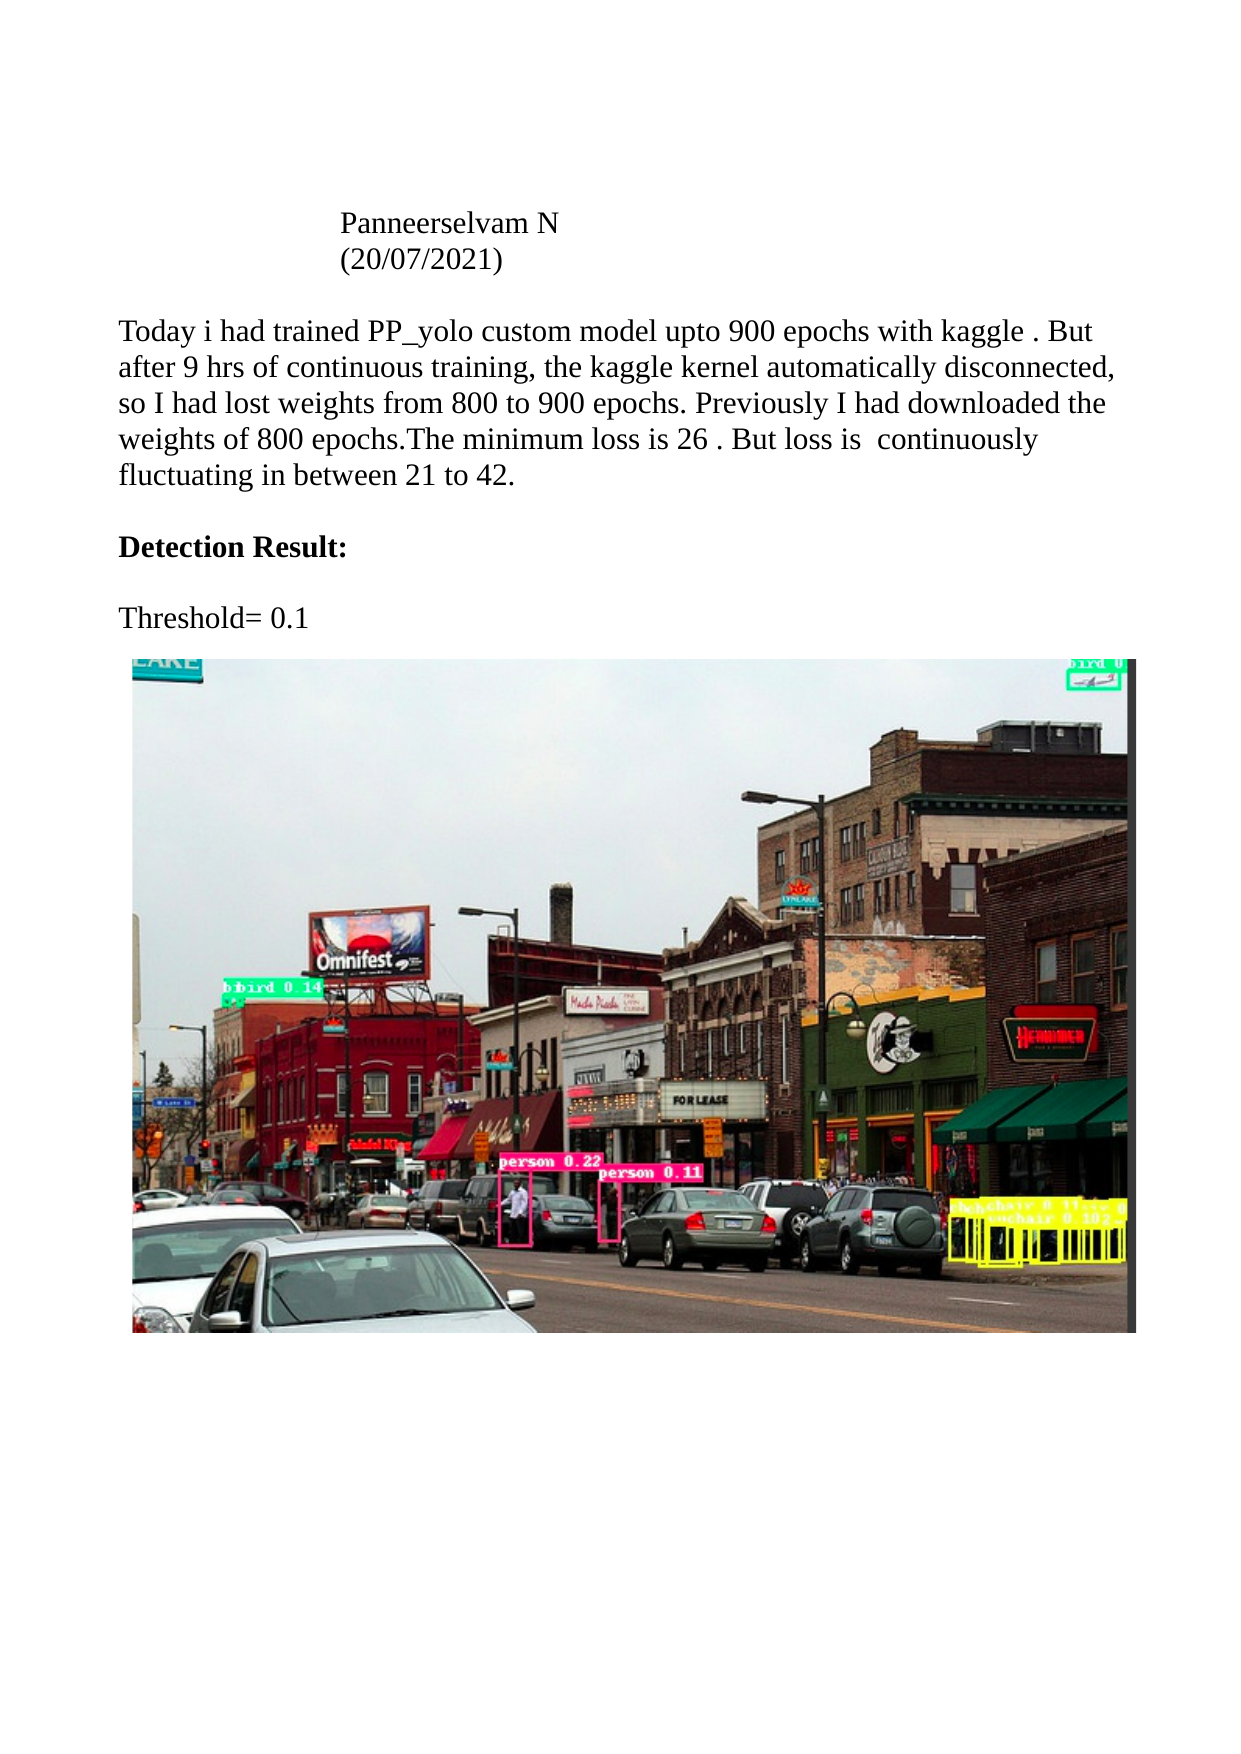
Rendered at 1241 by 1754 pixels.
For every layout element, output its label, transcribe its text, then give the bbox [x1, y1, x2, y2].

text Threshold= 0.1 [118, 600, 1122, 636]
text (20/07/2021) [118, 240, 1122, 276]
text Panneerselvam N [118, 204, 1122, 240]
picture [132, 659, 1137, 1333]
text Detection Result: [118, 528, 1122, 564]
text Today i had trained PP_yolo custom model upto 900 epochs with kaggle . But after 9 hrs of continuous training, the kaggle kernel automatically disconnected, so I had lost weights from 800 to 900 epochs. Previously I had downloaded the weights of 800 epochs.The minimum loss is 26 . But loss is continuously fluctuating in between 21 to 42. [118, 312, 1122, 492]
